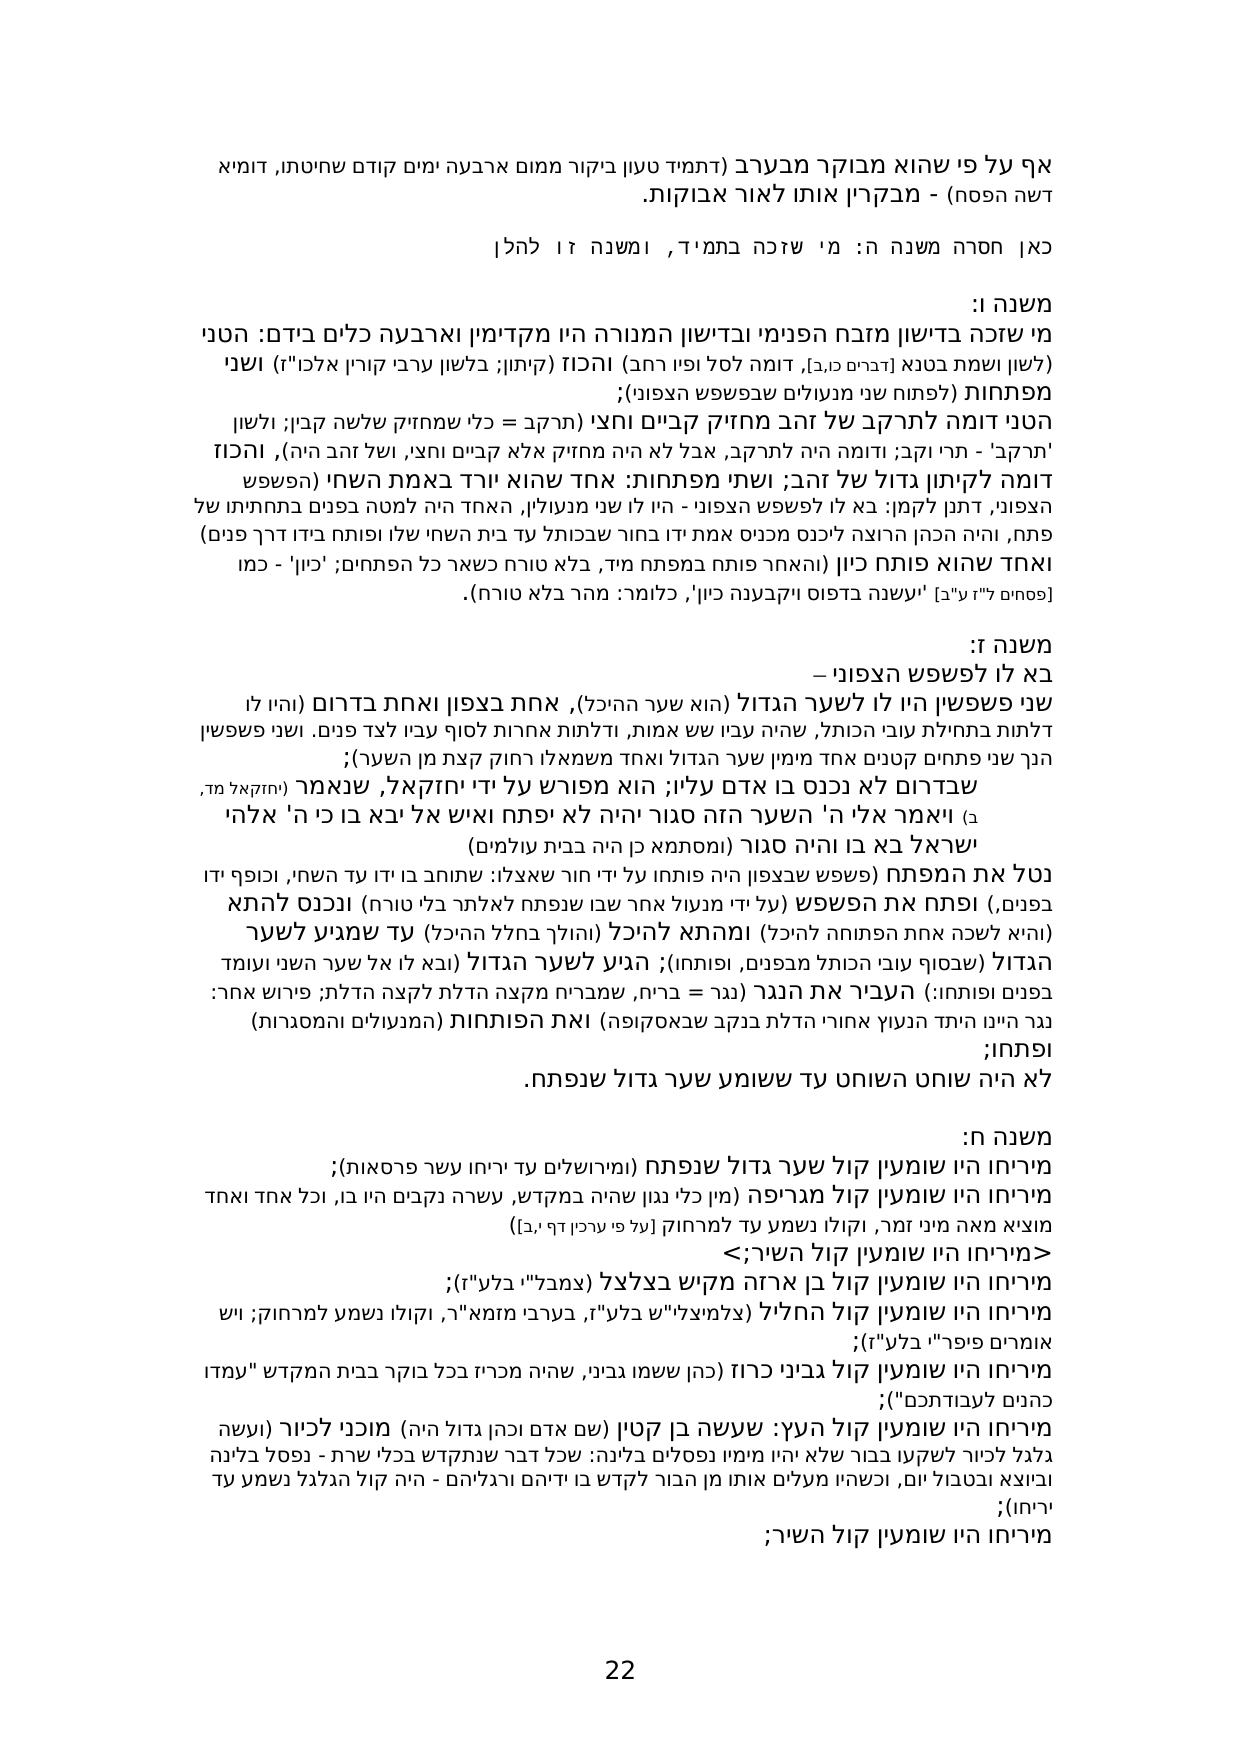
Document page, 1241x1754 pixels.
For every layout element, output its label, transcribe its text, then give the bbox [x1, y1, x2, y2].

text משנה ו: [187, 289, 1053, 319]
text כאן חסרה משנה ה: מי שזכה בתמיד, ומשנה זו להלן [187, 237, 1053, 261]
text מיריחו היו שומעין קול החליל (צלמיצלי"ש בלע"ז, בערבי מזמא"ר, וקולו נשמע למרחוק; ויש אומרים פיפר"י בלע"ז); [187, 1297, 1053, 1355]
text לא היה שוחט השוחט עד ששומע שער גדול שנפתח. [187, 1064, 1053, 1093]
text מיריחו היו שומעין קול העץ: שעשה בן קטין (שם אדם וכהן גדול היה) מוכני לכיור (ועשה גלגל לכיור לשקעו בבור שלא יהיו מימיו נפסלים בלינה: שכל דבר שנתקדש בכלי שרת - נפסל בלינה וביוצא ובטבול יום, וכשהיו מעלים אותו מן הבור לקדש בו ידיהם ורגליהם - היה קול הגלגל נשמע עד יריחו); [187, 1413, 1053, 1520]
text הטני דומה לתרקב של זהב מחזיק קביים וחצי (תרקב = כלי שמחזיק שלשה קבין; ולשון 'תרקב' - תרי וקב; ודומה היה לתרקב, אבל לא היה מחזיק אלא קביים וחצי, ושל זהב היה), והכוז דומה לקיתון גדול של זהב; ושתי מפתחות: אחד שהוא יורד באמת השחי (הפשפש הצפוני, דתנן לקמן: בא לו לפשפש הצפוני - היו לו שני מנעולין, האחד היה למטה בפנים בתחתיתו של פתח, והיה הכהן הרוצה ליכנס מכניס אמת ידו בחור שבכותל עד בית השחי שלו ופותח בידו דרך פנים) ואחד שהוא פותח כיון (והאחר פותח במפתח מיד, בלא טורח כשאר כל הפתחים; 'כיון' - כמו [פסחים ל"ז ע"ב] 'יעשנה בדפוס ויקבענה כיון', כלומר: מהר בלא טורח). [187, 406, 1053, 606]
text מיריחו היו שומעין קול שער גדול שנפתח (ומירושלים עד יריחו עשר פרסאות); [187, 1151, 1053, 1180]
text מיריחו היו שומעין קול מגריפה (מין כלי נגון שהיה במקדש, עשרה נקבים היו בו, וכל אחד ואחד מוציא מאה מיני זמר, וקולו נשמע עד למרחוק [על פי ערכין דף י,ב]) [187, 1180, 1053, 1238]
text בא לו לפשפש הצפוני – [187, 659, 1053, 689]
text משנה ח: [187, 1122, 1053, 1151]
text מיריחו היו שומעין קול גביני כרוז (כהן ששמו גביני, שהיה מכריז בכל בוקר בבית המקדש "עמדו כהנים לעבודתכם"); [187, 1355, 1053, 1413]
text <מיריחו היו שומעין קול השיר;> [187, 1238, 1053, 1267]
text נטל את המפתח (פשפש שבצפון היה פותחו על ידי חור שאצלו: שתוחב בו ידו עד השחי, וכופף ידו בפנים,) ופתח את הפשפש (על ידי מנעול אחר שבו שנפתח לאלתר בלי טורח) ונכנס להתא (והיא לשכה אחת הפתוחה להיכל) ומהתא להיכל (והולך בחלל ההיכל) עד שמגיע לשער הגדול (שבסוף עובי הכותל מבפנים, ופותחו); הגיע לשער הגדול (ובא לו אל שער השני ועומד בפנים ופותחו:) העביר את הנגר (נגר = בריח, שמבריח מקצה הדלת לקצה הדלת; פירוש אחר: נגר היינו היתד הנעוץ אחורי הדלת בנקב שבאסקופה) ואת הפותחות (המנעולים והמסגרות) ופתחו; [187, 859, 1053, 1064]
text מי שזכה בדישון מזבח הפנימי ובדישון המנורה היו מקדימין וארבעה כלים בידם: הטני (לשון ושמת בטנא [דברים כו,ב], דומה לסל ופיו רחב) והכוז (קיתון; בלשון ערבי קורין אלכו"ז) ושני מפתחות (לפתוח שני מנעולים שבפשפש הצפוני); [187, 319, 1053, 406]
text מיריחו היו שומעין קול השיר; [187, 1520, 1053, 1549]
text אף על פי שהוא מבוקר מבערב (דתמיד טעון ביקור ממום ארבעה ימים קודם שחיטתו, דומיא דשה הפסח) - מבקרין אותו לאור אבוקות. [187, 150, 1053, 208]
text משנה ז: [187, 630, 1053, 659]
text שני פשפשין היו לו לשער הגדול (הוא שער ההיכל), אחת בצפון ואחת בדרום (והיו לו דלתות בתחילת עובי הכותל, שהיה עביו שש אמות, ודלתות אחרות לסוף עביו לצד פנים. ושני פשפשין הנך שני פתחים קטנים אחד מימין שער הגדול ואחד משמאלו רחוק קצת מן השער); [187, 689, 1053, 771]
text שבדרום לא נכנס בו אדם עליו; הוא מפורש על ידי יחזקאל, שנאמר (יחזקאל מד,ב) ויאמר אלי ה' השער הזה סגור יהיה לא יפתח ואיש אל יבא בו כי ה' אלהי ישראל בא בו והיה סגור (ומסתמא כן היה בבית עולמים) [187, 771, 978, 859]
text מיריחו היו שומעין קול בן ארזה מקיש בצלצל (צמבל"י בלע"ז); [187, 1267, 1053, 1297]
